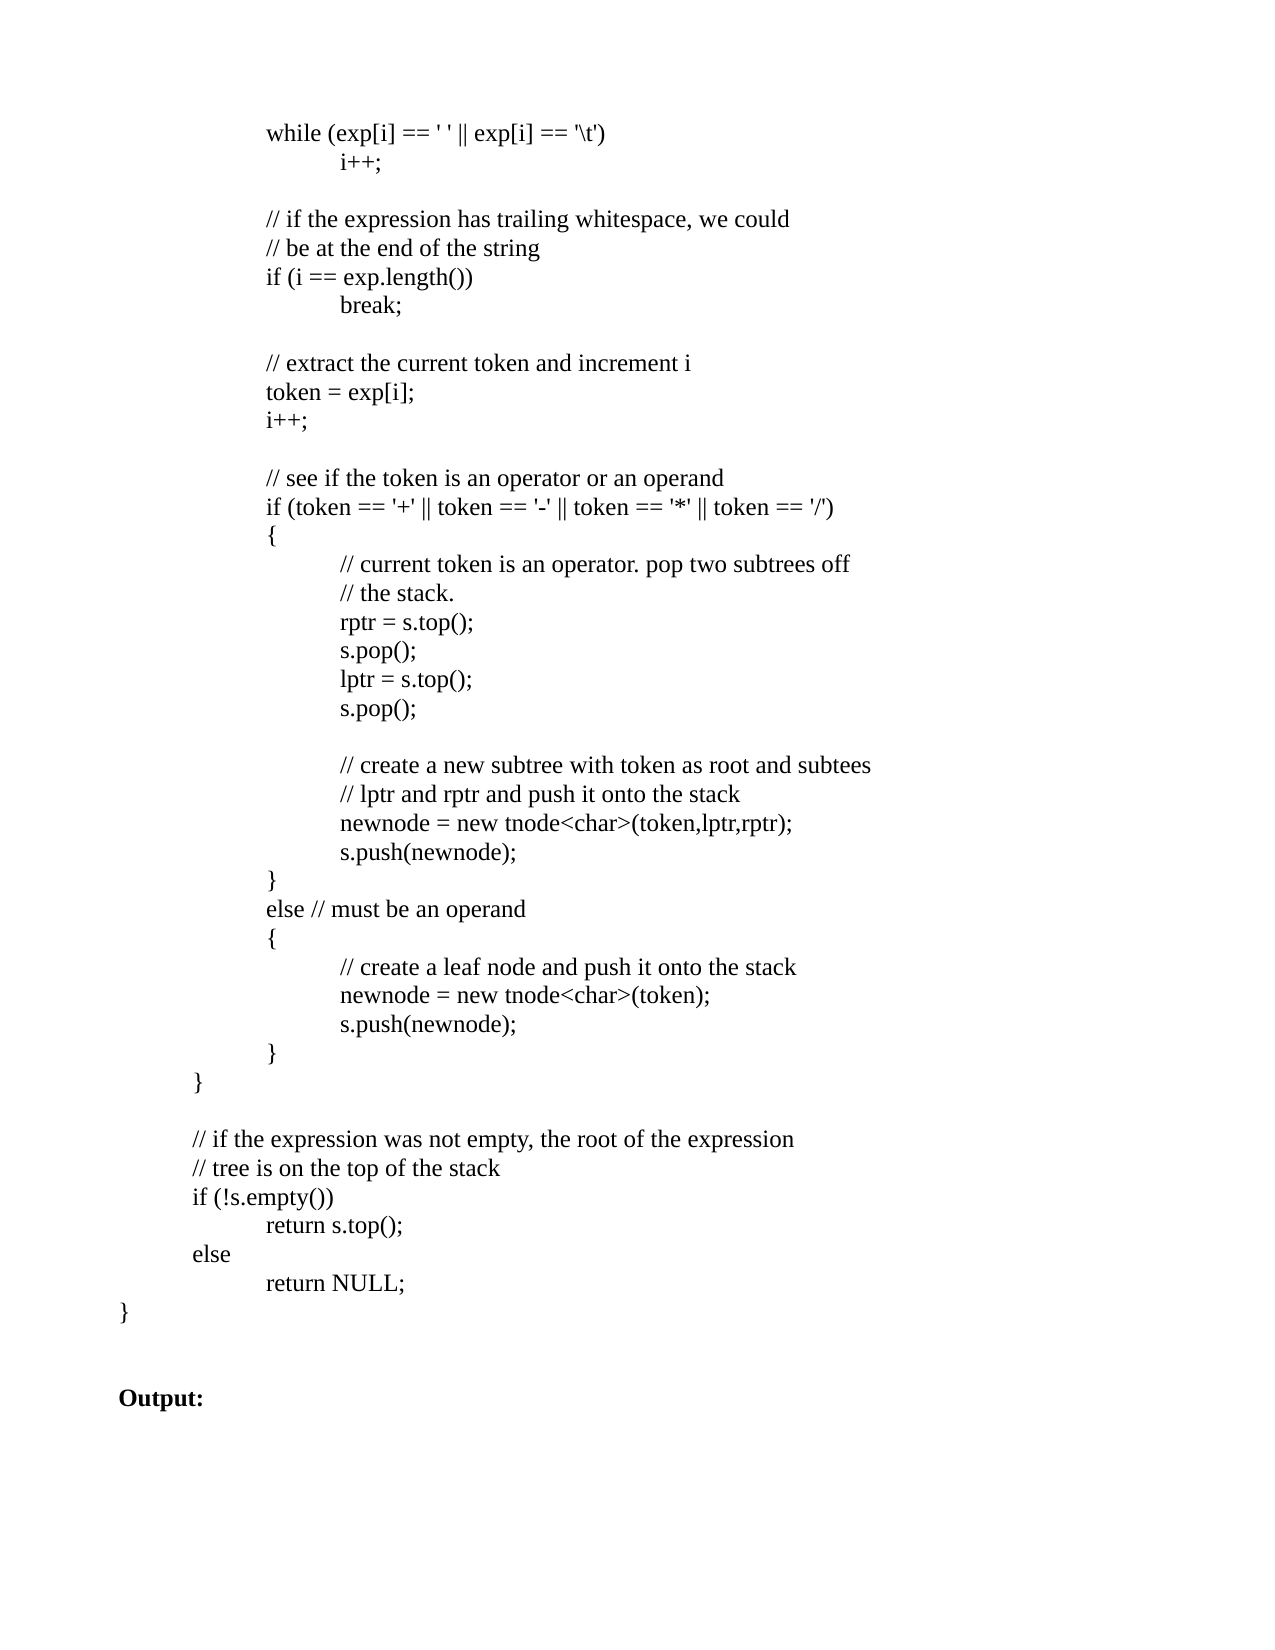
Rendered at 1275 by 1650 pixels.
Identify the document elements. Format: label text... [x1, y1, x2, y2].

text // the stack. [118, 578, 1157, 607]
text return NULL; [118, 1268, 1157, 1297]
text // tree is on the top of the stack [118, 1153, 1157, 1182]
text } [118, 1038, 1157, 1067]
text s.push(newnode); [118, 1009, 1157, 1038]
text if (!s.empty()) [118, 1182, 1157, 1211]
text // extract the current token and increment i [118, 348, 1157, 377]
text // lptr and rptr and push it onto the stack [118, 779, 1157, 808]
text if (token == '+' || token == '-' || token == '*' || token == '/') [118, 492, 1157, 521]
text // current token is an operator. pop two subtrees off [118, 549, 1157, 578]
text rptr = s.top(); [118, 607, 1157, 636]
text while (exp[i] == ' ' || exp[i] == '\t') [118, 118, 1157, 147]
text } [118, 1297, 1157, 1326]
text else // must be an operand [118, 894, 1157, 923]
text newnode = new tnode<char>(token,lptr,rptr); [118, 808, 1157, 837]
text } [118, 866, 1157, 894]
text // if the expression was not empty, the root of the expression [118, 1124, 1157, 1153]
text break; [118, 291, 1157, 319]
text // see if the token is an operator or an operand [118, 463, 1157, 492]
text if (i == exp.length()) [118, 262, 1157, 291]
text // be at the end of the string [118, 233, 1157, 262]
text Output: [118, 1383, 1157, 1412]
text newnode = new tnode<char>(token); [118, 981, 1157, 1009]
text } [118, 1067, 1157, 1096]
text token = exp[i]; [118, 377, 1157, 406]
text // create a leaf node and push it onto the stack [118, 952, 1157, 981]
text i++; [118, 147, 1157, 176]
text // create a new subtree with token as root and subtees [118, 751, 1157, 779]
text { [118, 521, 1157, 549]
text else [118, 1239, 1157, 1268]
text s.pop(); [118, 693, 1157, 722]
text i++; [118, 406, 1157, 434]
text return s.top(); [118, 1211, 1157, 1239]
text s.push(newnode); [118, 837, 1157, 866]
text { [118, 923, 1157, 952]
text // if the expression has trailing whitespace, we could [118, 204, 1157, 233]
text s.pop(); [118, 636, 1157, 664]
text lptr = s.top(); [118, 664, 1157, 693]
